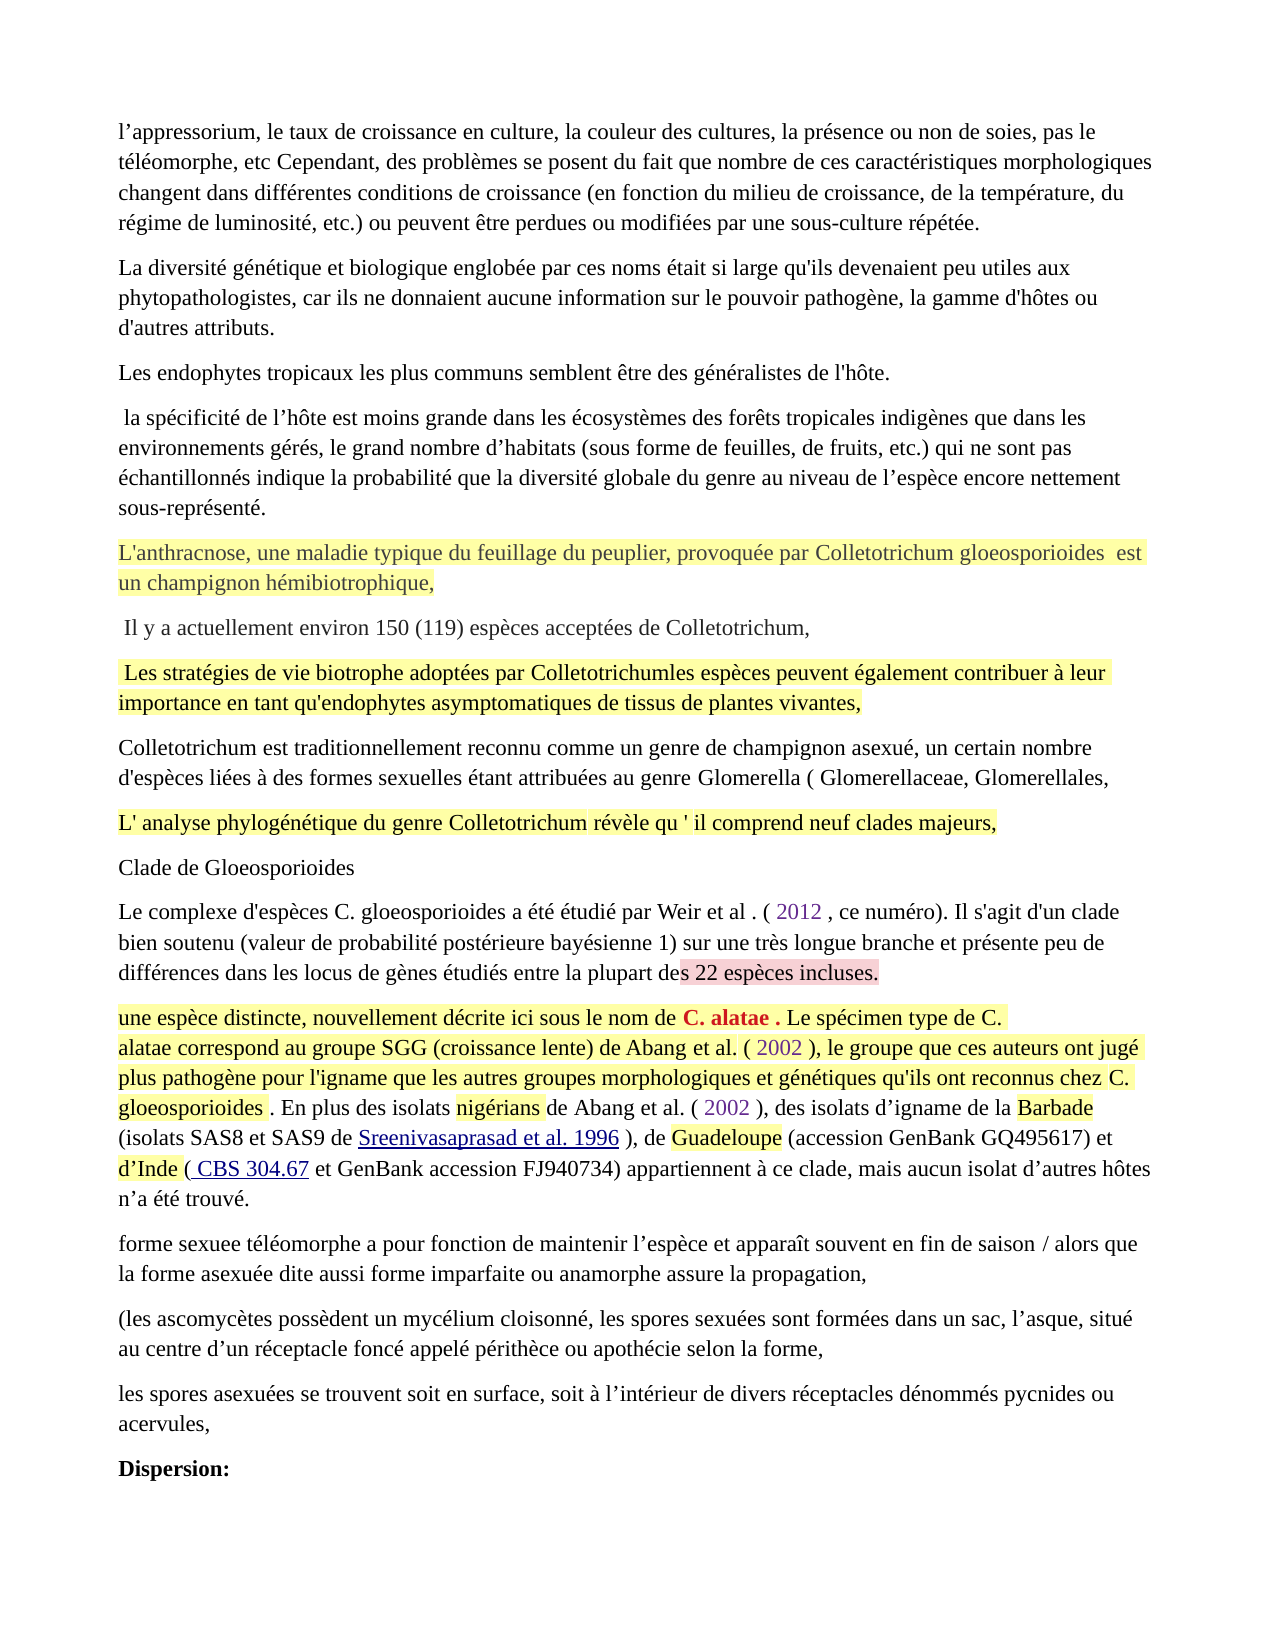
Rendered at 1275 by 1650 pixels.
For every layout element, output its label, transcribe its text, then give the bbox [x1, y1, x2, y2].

text L'anthracnose, une maladie typique du feuillage du peuplier, provoquée par Colletotrichum gloeosporioides est un champignon hémibiotrophique, [118, 539, 1157, 596]
text (les ascomycètes possèdent un mycélium cloisonné, les spores sexuées sont formées dans un sac, l’asque, situé au centre d’un réceptacle foncé appelé périthèce ou apothécie selon la forme, [118, 1304, 1157, 1361]
text Le complexe d'espèces C. gloeosporioides a été étudié par Weir et al . ( 2012 , ce numéro). Il s'agit d'un clade bien soutenu (valeur de probabilité postérieure bayésienne 1) sur une très longue branche et présente peu de différences dans les locus de gènes étudiés entre la plupart des 22 espèces incluses. [118, 898, 1157, 985]
text La diversité génétique et biologique englobée par ces noms était si large qu'ils devenaient peu utiles aux phytopathologistes, car ils ne donnaient aucune information sur le pouvoir pathogène, la gamme d'hôtes ou d'autres attributs. [118, 253, 1157, 340]
text Colletotrichum est traditionnellement reconnu comme un genre de champignon asexué, un certain nombre d'espèces liées à des formes sexuelles étant attribuées au genre Glomerella ( Glomerellaceae, Glomerellales, [118, 734, 1157, 790]
text Il y a actuellement environ 150 (119) espèces acceptées de Colletotrichum, [118, 614, 1157, 640]
text forme sexuee téléomorphe a pour fonction de maintenir l’espèce et apparaît souvent en fin de saison / alors que la forme asexuée dite aussi forme imparfaite ou anamorphe assure la propagation, [118, 1229, 1157, 1286]
text Les endophytes tropicaux les plus communs semblent être des généralistes de l'hôte. [118, 359, 1157, 385]
text L' analyse phylogénétique du genre Colletotrichum révèle qu ' il comprend neuf clades majeurs, [118, 809, 1157, 835]
text Clade de Gloeosporioides [118, 853, 1157, 880]
text une espèce distincte, nouvellement décrite ici sous le nom de C. alatae . Le spécimen type de C. alatae correspond au groupe SGG (croissance lente) de Abang et al. ( 2002 ), le groupe que ces auteurs ont jugé plus pathogène pour l'igname que les autres groupes morphologiques et génétiques qu'ils ont reconnus chez C. gloeosporioides . En plus des isolats nigérians de Abang et al. ( 2002 ), des isolats d’igname de la Barbade (isolats SAS8 et SAS9 de Sreenivasaprasad et al. 1996 ), de Guadeloupe (accession GenBank GQ495617) et d’Inde ( CBS 304.67 et GenBank accession FJ940734) appartiennent à ce clade, mais aucun isolat d’autres hôtes n’a été trouvé. [118, 1003, 1157, 1211]
text la spécificité de l’hôte est moins grande dans les écosystèmes des forêts tropicales indigènes que dans les environnements gérés, le grand nombre d’habitats (sous forme de feuilles, de fruits, etc.) qui ne sont pas échantillonnés indique la probabilité que la diversité globale du genre au niveau de l’espèce encore nettement sous-représenté. [118, 403, 1157, 521]
text Les stratégies de vie biotrophe adoptées par Colletotrichumles espèces peuvent également contribuer à leur importance en tant qu'endophytes asymptomatiques de tissus de plantes vivantes, [118, 659, 1157, 715]
text les spores asexuées se trouvent soit en surface, soit à l’intérieur de divers réceptacles dénommés pycnides ou acervules, [118, 1379, 1157, 1436]
text Dispersion: [118, 1454, 1157, 1481]
text l’appressorium, le taux de croissance en culture, la couleur des cultures, la présence ou non de soies, pas le téléomorphe, etc Cependant, des problèmes se posent du fait que nombre de ces caractéristiques morphologiques changent dans différentes conditions de croissance (en fonction du milieu de croissance, de la température, du régime de luminosité, etc.) ou peuvent être perdues ou modifiées par une sous-culture répétée. [118, 118, 1157, 235]
